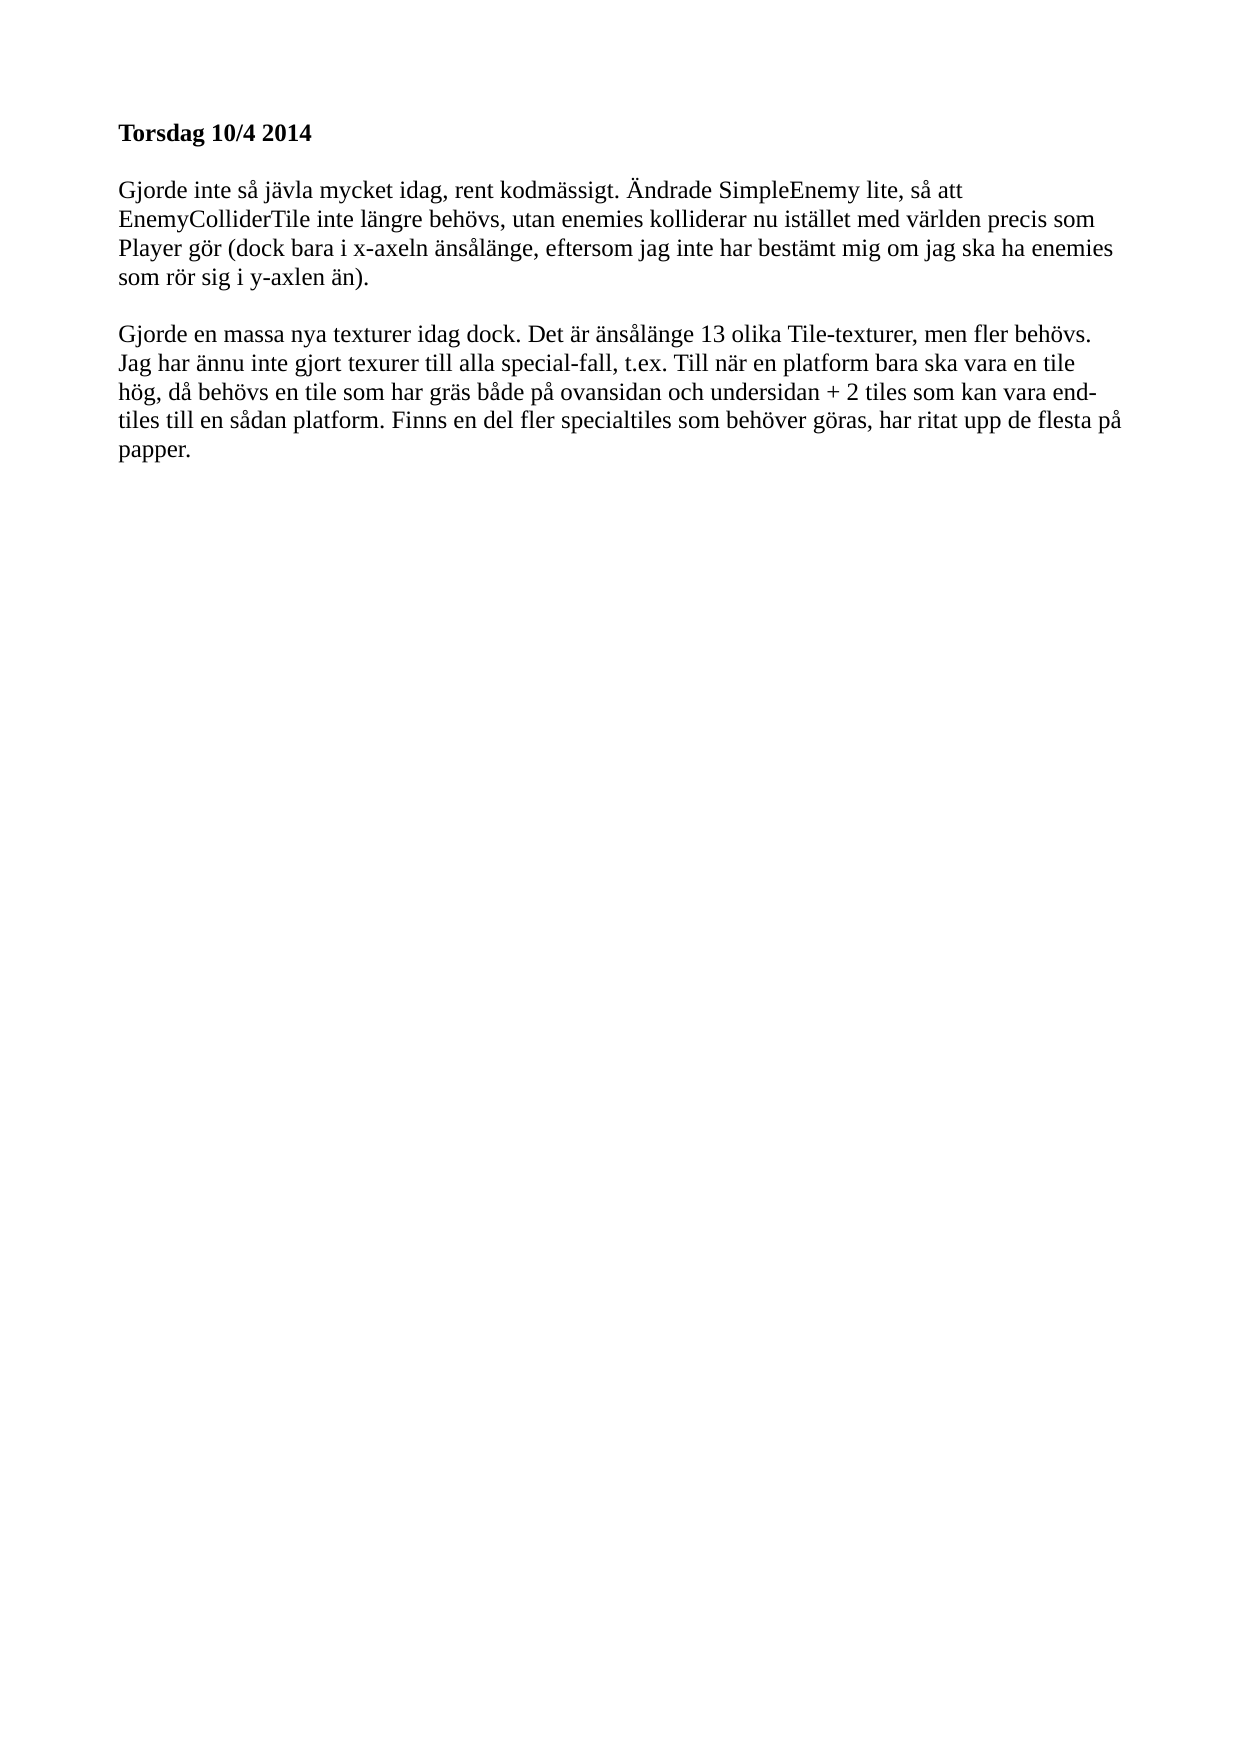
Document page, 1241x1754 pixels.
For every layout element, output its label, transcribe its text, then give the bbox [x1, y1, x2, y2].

text Gjorde en massa nya texturer idag dock. Det är änsålänge 13 olika Tile-texturer, men fler behövs. Jag har ännu inte gjort texurer till alla special-fall, t.ex. Till när en platform bara ska vara en tile hög, då behövs en tile som har gräs både på ovansidan och undersidan + 2 tiles som kan vara end-tiles till en sådan platform. Finns en del fler specialtiles som behöver göras, har ritat upp de flesta på papper. [118, 319, 1122, 463]
text Gjorde inte så jävla mycket idag, rent kodmässigt. Ändrade SimpleEnemy lite, så att EnemyColliderTile inte längre behövs, utan enemies kolliderar nu istället med världen precis som Player gör (dock bara i x-axeln änsålänge, eftersom jag inte har bestämt mig om jag ska ha enemies som rör sig i y-axlen än). [118, 176, 1122, 291]
text Torsdag 10/4 2014 [118, 118, 1122, 147]
